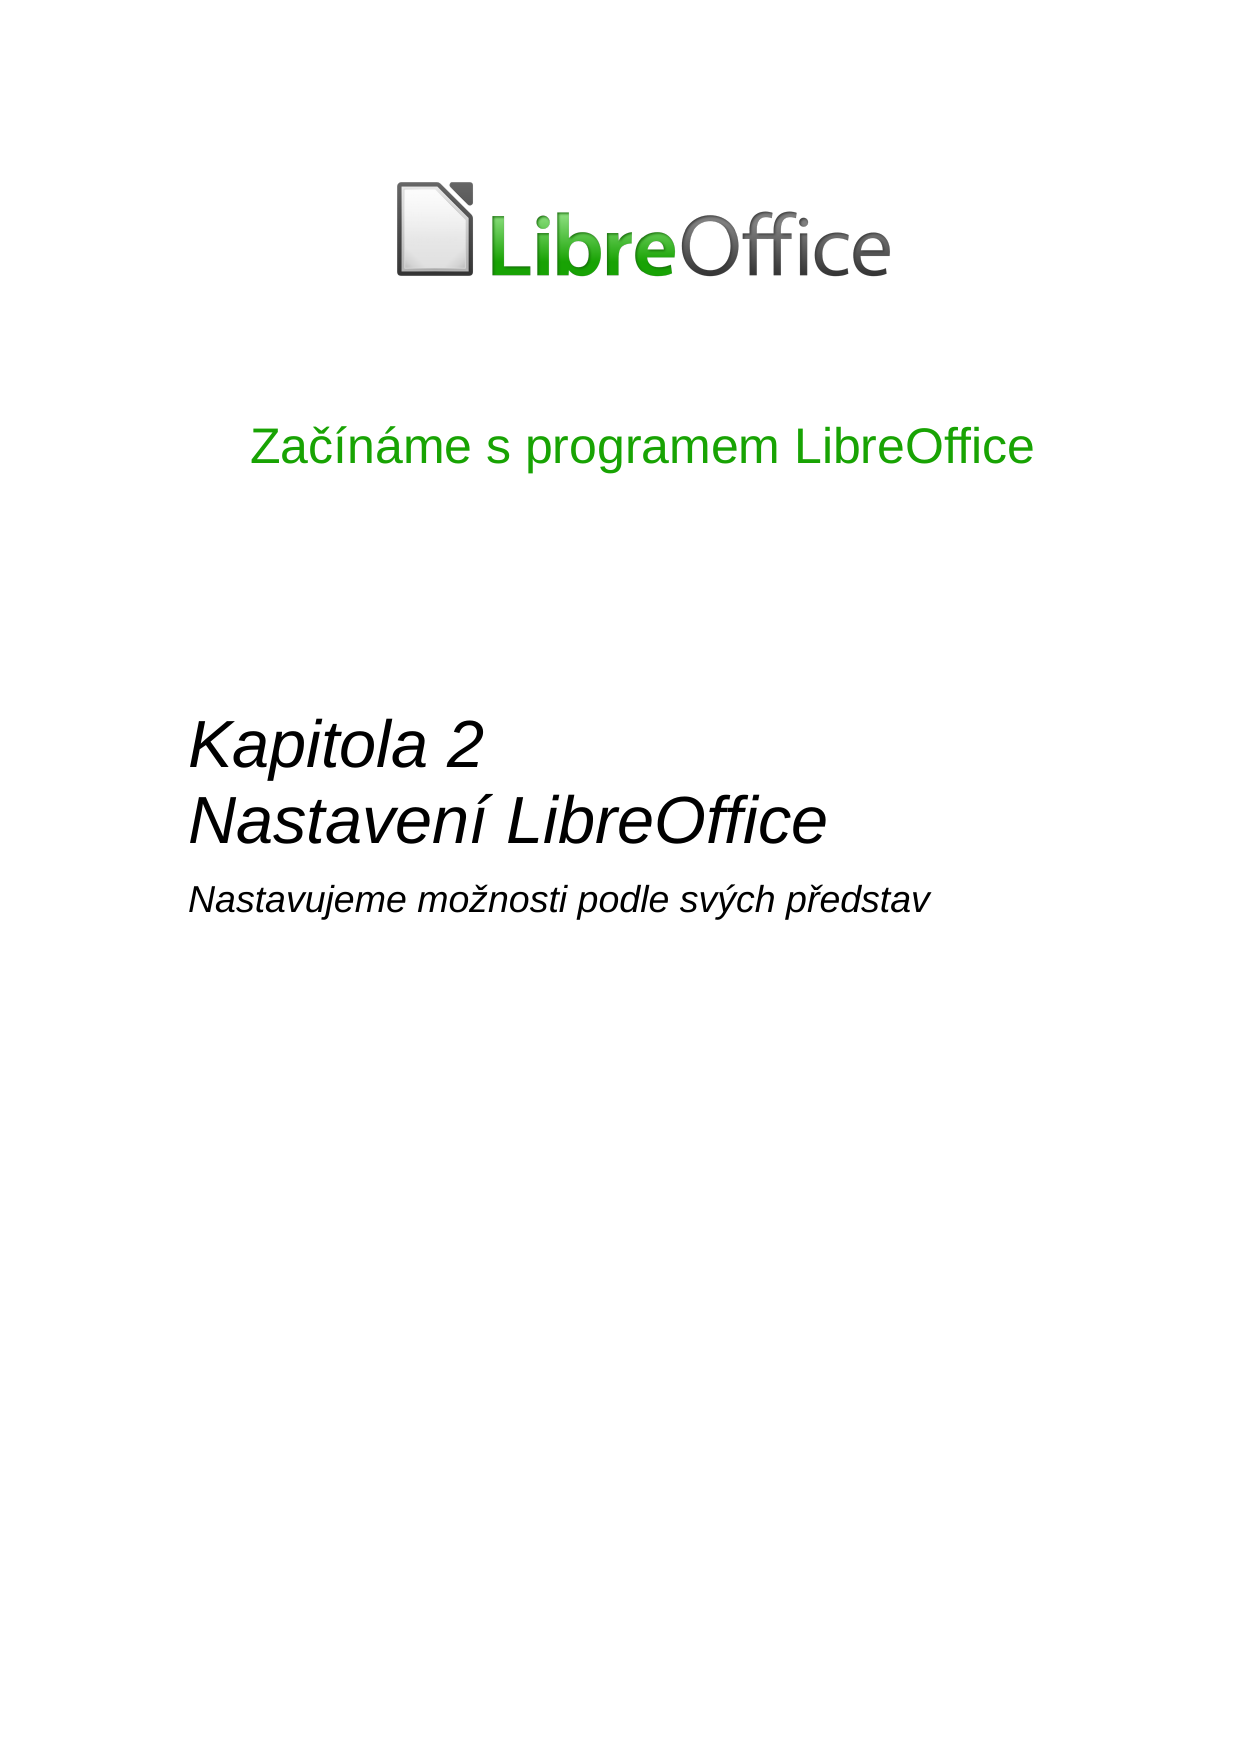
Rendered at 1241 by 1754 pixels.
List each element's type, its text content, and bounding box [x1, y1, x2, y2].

title Kapitola 2 Nastavení LibreOffice [188, 705, 1098, 858]
text Začínáme s programem LibreOffice [188, 416, 1098, 474]
picture [392, 177, 893, 283]
subtitle Nastavujeme možnosti podle svých představ [188, 877, 1098, 921]
